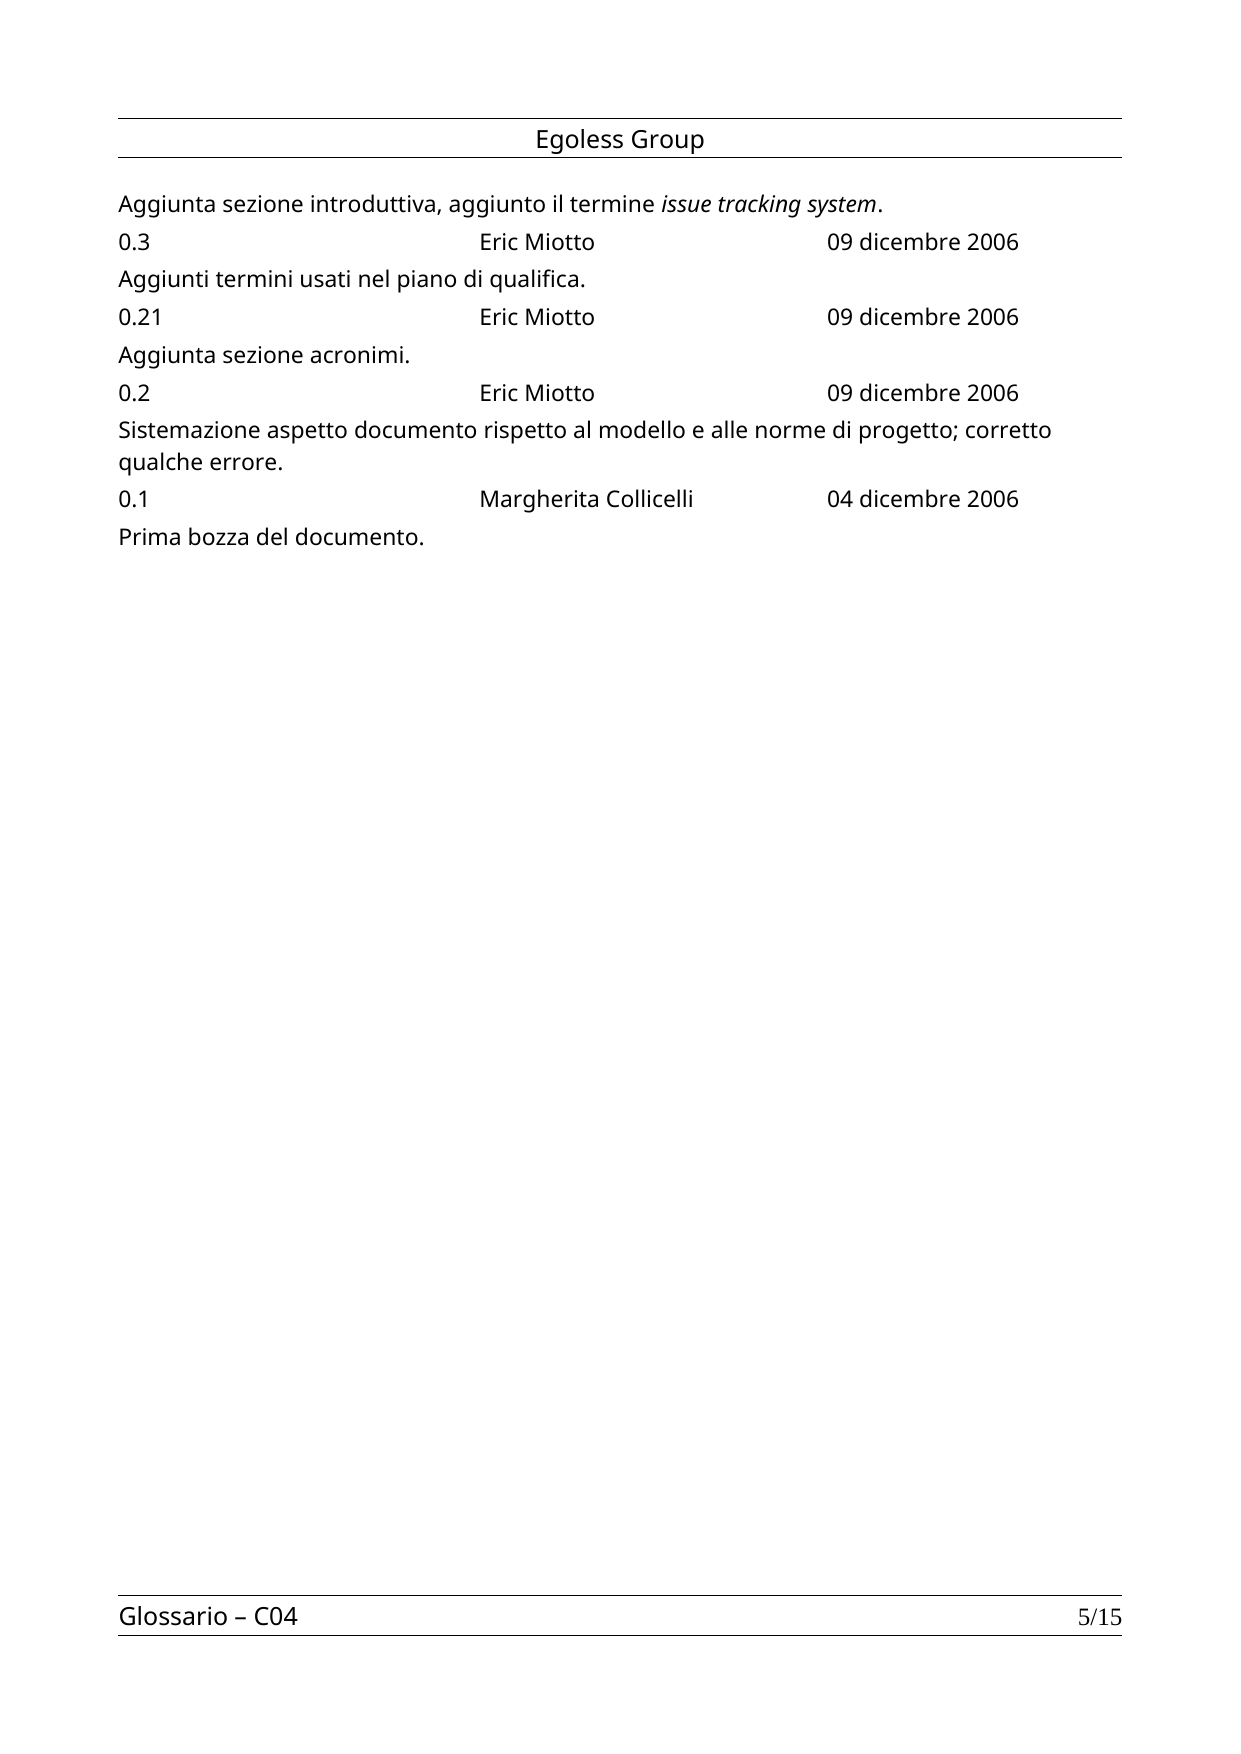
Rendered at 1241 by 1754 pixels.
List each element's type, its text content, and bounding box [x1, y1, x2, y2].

text 0.2 Eric Miotto 09 dicembre 2006 [118, 376, 1122, 408]
text Aggiunta sezione acronimi. [118, 339, 1122, 370]
text Aggiunta sezione introduttiva, aggiunto il termine issue tracking system. [118, 188, 1122, 219]
text Aggiunti termini usati nel piano di qualifica. [118, 263, 1122, 294]
text 0.3 Eric Miotto 09 dicembre 2006 [118, 226, 1122, 257]
text 0.21 Eric Miotto 09 dicembre 2006 [118, 301, 1122, 332]
text Prima bozza del documento. [118, 521, 1122, 552]
text 0.1 Margherita Collicelli 04 dicembre 2006 [118, 483, 1122, 514]
text Sistemazione aspetto documento rispetto al modello e alle norme di progetto; corretto qualche errore. [118, 414, 1122, 477]
